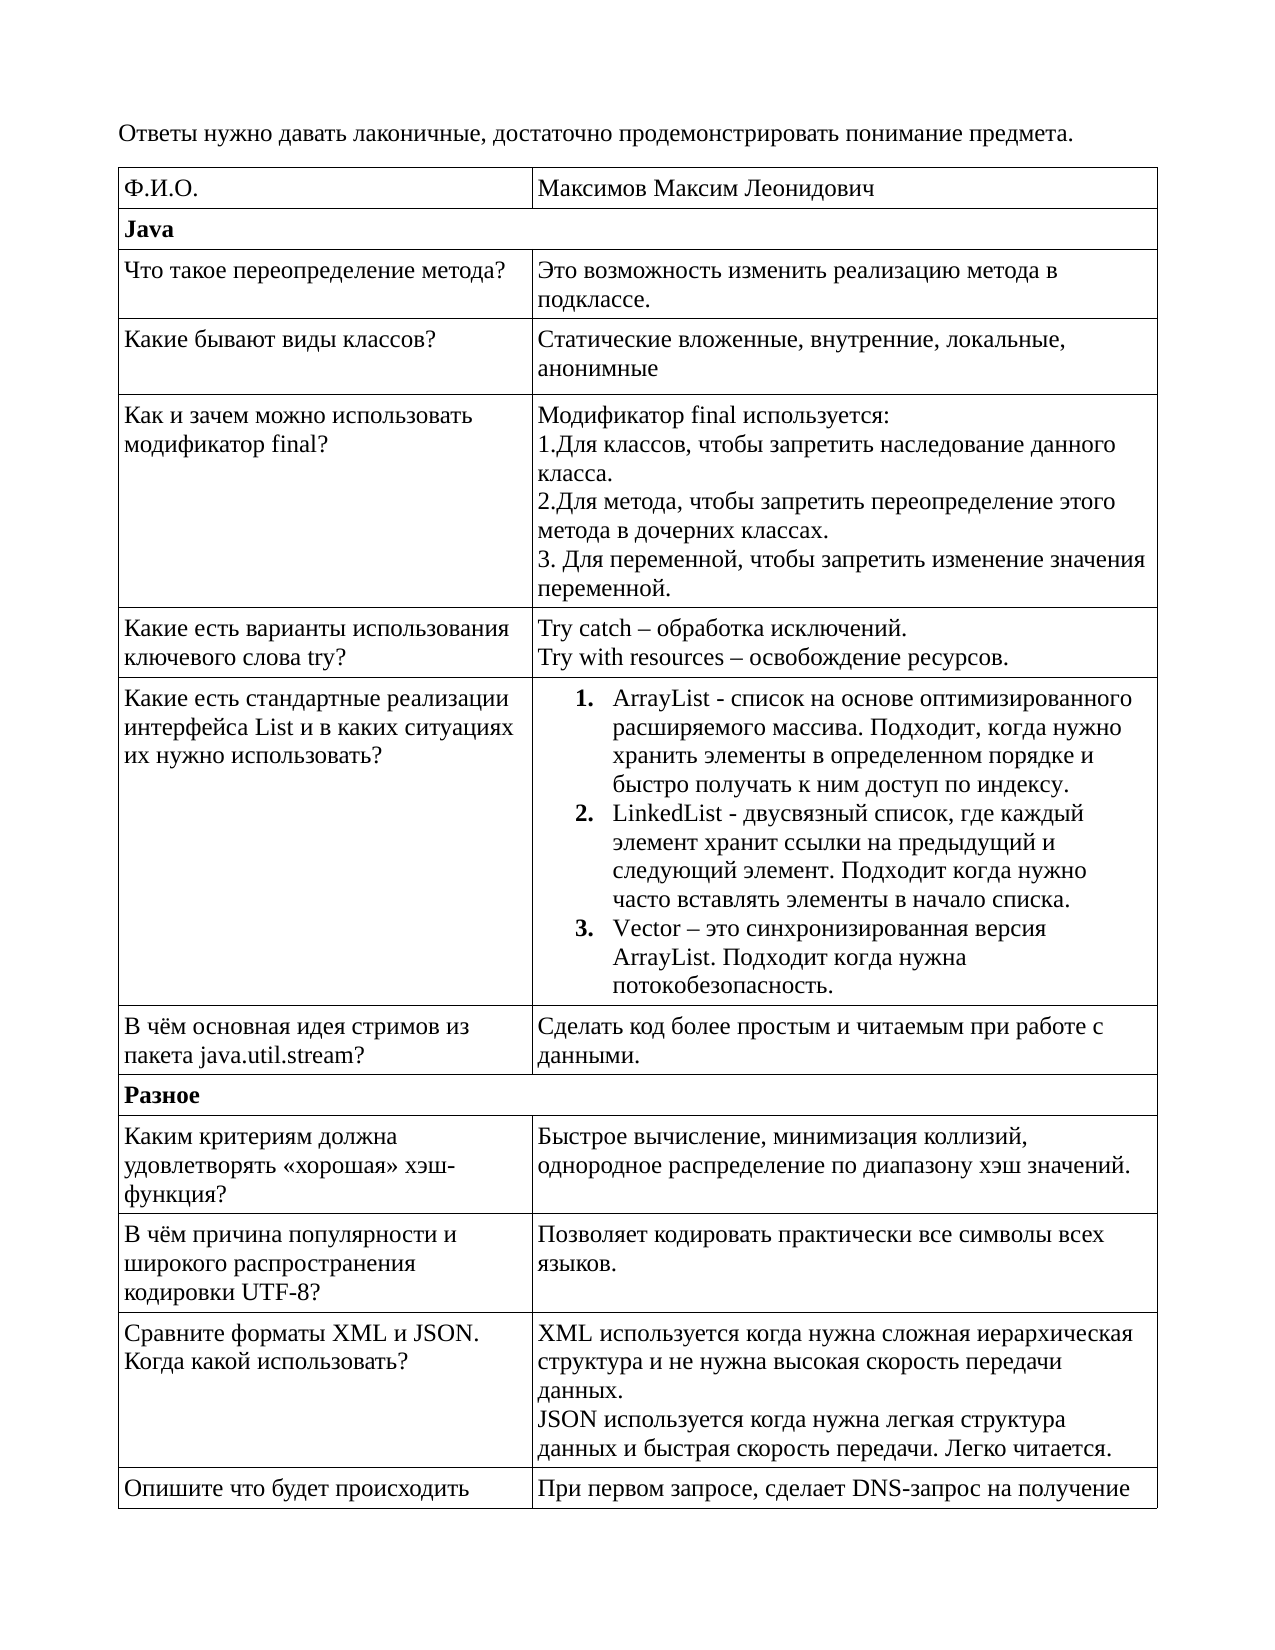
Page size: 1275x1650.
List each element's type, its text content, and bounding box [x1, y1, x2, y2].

table_cell Позволяет кодировать практически все символы всех языков. [533, 1214, 1157, 1311]
table_cell При первом запросе, сделает DNS-запрос на получение [533, 1468, 1157, 1508]
table_cell XML используется когда нужна сложная иерархическая структура и не нужна высокая скорость передачи данных. JSON используется когда нужна легкая структура данных и быстрая скорость передачи. Легко читается. [533, 1313, 1157, 1467]
table_header Максимов Максим Леонидович [533, 168, 1157, 208]
table_cell Какие бывают виды классов? [119, 319, 532, 394]
table_cell ArrayList - список на основе оптимизированного расширяемого массива. Подходит, когда нужно хранить элементы в определенном порядке и быстро получать к ним доступ по индексу. LinkedList - двусвязный список, где каждый элемент хранит ссылки на предыдущий и следующий элемент. Подходит когда нужно часто вставлять элементы в начало списка. Vector – это синхронизированная версия ArrayList. Подходит когда нужна потокобезопасность. [533, 678, 1157, 1005]
table_cell Каким критериям должна удовлетворять «хорошая» хэш-функция? [119, 1116, 532, 1213]
table_cell Модификатор final используется: 1.Для классов, чтобы запретить наследование данного класса. 2.Для метода, чтобы запретить переопределение этого метода в дочерних классах. 3. Для переменной, чтобы запретить изменение значения переменной. [533, 395, 1157, 607]
table_cell Что такое переопределение метода? [119, 250, 532, 318]
table_cell Это возможность изменить реализацию метода в подклассе. [533, 250, 1157, 318]
table_cell Try catch – обработка исключений. Try with resources – освобождение ресурсов. [533, 608, 1157, 677]
table_cell В чём причина популярности и широкого распространения кодировки UTF-8? [119, 1214, 532, 1311]
table_cell Сравните форматы XML и JSON. Когда какой использовать? [119, 1313, 532, 1467]
table_header Ф.И.О. [119, 168, 532, 208]
table_cell Как и зачем можно использовать модификатор final? [119, 395, 532, 607]
table_cell Сделать код более простым и читаемым при работе с данными. [533, 1006, 1157, 1074]
table_cell Java [119, 209, 1157, 249]
table_cell Статические вложенные, внутренние, локальные, анонимные [533, 319, 1157, 394]
table_cell Какие есть стандартные реализации интерфейса List и в каких ситуациях их нужно использовать? [119, 678, 532, 1005]
table_cell В чём основная идея стримов из пакета java.util.stream? [119, 1006, 532, 1074]
table_cell Опишите что будет происходить [119, 1468, 532, 1508]
text Ответы нужно давать лаконичные, достаточно продемонстрировать понимание предмета. [118, 118, 1157, 147]
table_cell Быстрое вычисление, минимизация коллизий, однородное распределение по диапазону хэш значений. [533, 1116, 1157, 1213]
table_cell Какие есть варианты использования ключевого слова try? [119, 608, 532, 677]
table_cell Разное [119, 1075, 1157, 1115]
